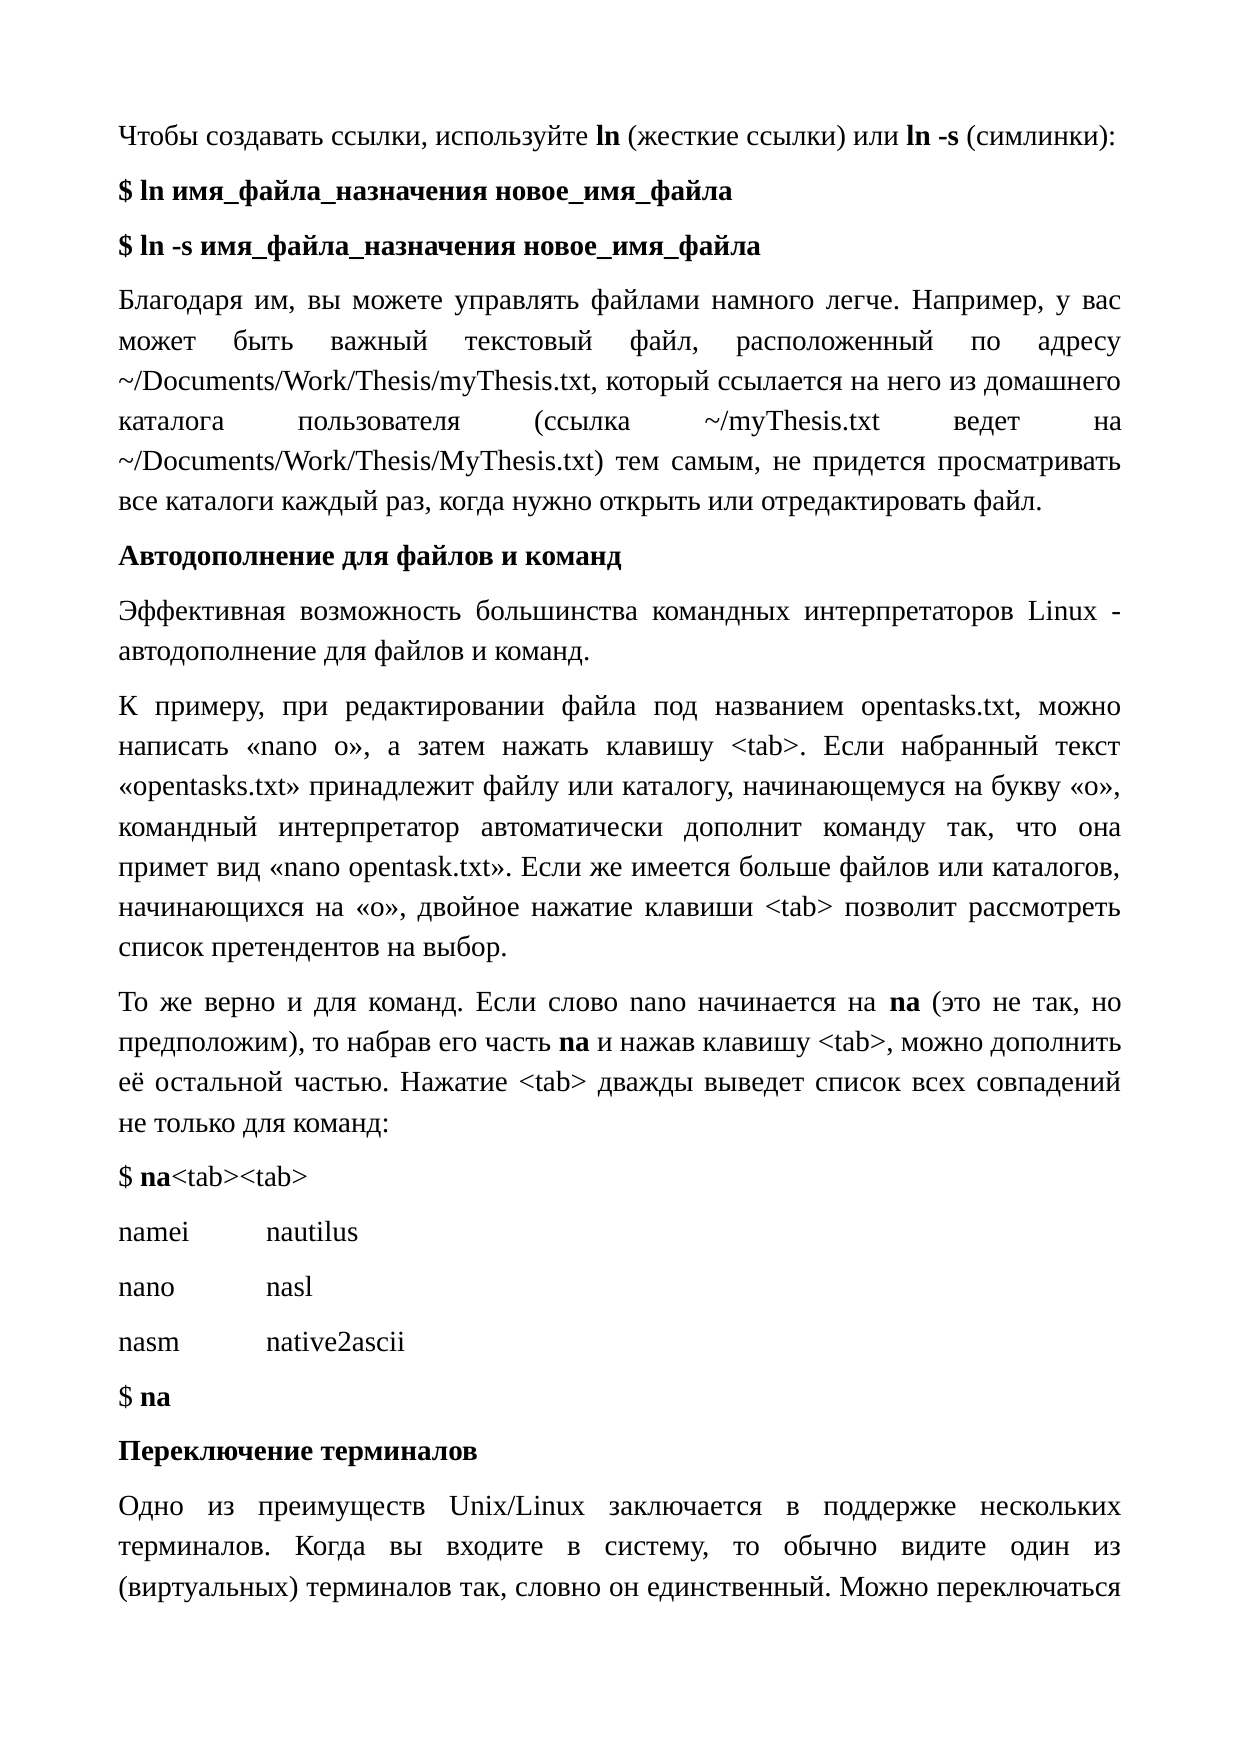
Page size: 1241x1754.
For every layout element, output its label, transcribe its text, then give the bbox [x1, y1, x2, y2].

text К примеру, при редактировании файла под названием opentasks.txt, можно написать «nano o», а затем нажать клавишу <tab>. Если набранный текст «opentasks.txt» принадлежит файлу или каталогу, начинающемуся на букву «о», командный интерпретатор автоматически дополнит команду так, что она примет вид «nano opentask.txt». Если же имеется больше файлов или каталогов, начинающихся на «o», двойное нажатие клавиши <tab> позволит рассмотреть список претендентов на выбор. [118, 688, 1122, 963]
text Благодаря им, вы можете управлять файлами намного легче. Например, у вас может быть важный текстовый файл, расположенный по адресу ~/Documents/Work/Thesis/myThesis.txt, который ссылается на него из домашнего каталога пользователя (ссылка ~/myThesis.txt ведет на ~/Documents/Work/Thesis/MyThesis.txt) тем самым, не придется просматривать все каталоги каждый раз, когда нужно открыть или отредактировать файл. [118, 282, 1122, 517]
text $ ln имя_файла_назначения новое_имя_файла [118, 173, 1122, 206]
text Автодополнение для файлов и команд [118, 538, 1122, 572]
text $ ln -s имя_файла_назначения новое_имя_файла [118, 228, 1122, 261]
text Переключение терминалов [118, 1433, 1122, 1467]
text nasm native2ascii [118, 1324, 1122, 1357]
text Чтобы создавать ссылки, используйте ln (жесткие ссылки) или ln -s (симлинки): [118, 118, 1122, 152]
text $ na [118, 1379, 1122, 1412]
text То же верно и для команд. Если слово nano начинается на na (это не так, но предположим), то набрав его часть na и нажав клавишу <tab>, можно дополнить её остальной частью. Нажатие <tab> дважды выведет список всех совпадений не только для команд: [118, 984, 1122, 1138]
text nano nasl [118, 1269, 1122, 1303]
text $ na<tab><tab> [118, 1159, 1122, 1193]
text Одно из преимуществ Unix/Linux заключается в поддержке нескольких терминалов. Когда вы входите в систему, то обычно видите один из (виртуальных) терминалов так, словно он единственный. Можно переключаться [118, 1488, 1122, 1602]
text namei nautilus [118, 1214, 1122, 1248]
text Эффективная возможность большинства командных интерпретаторов Linux - автодополнение для файлов и команд. [118, 593, 1122, 667]
